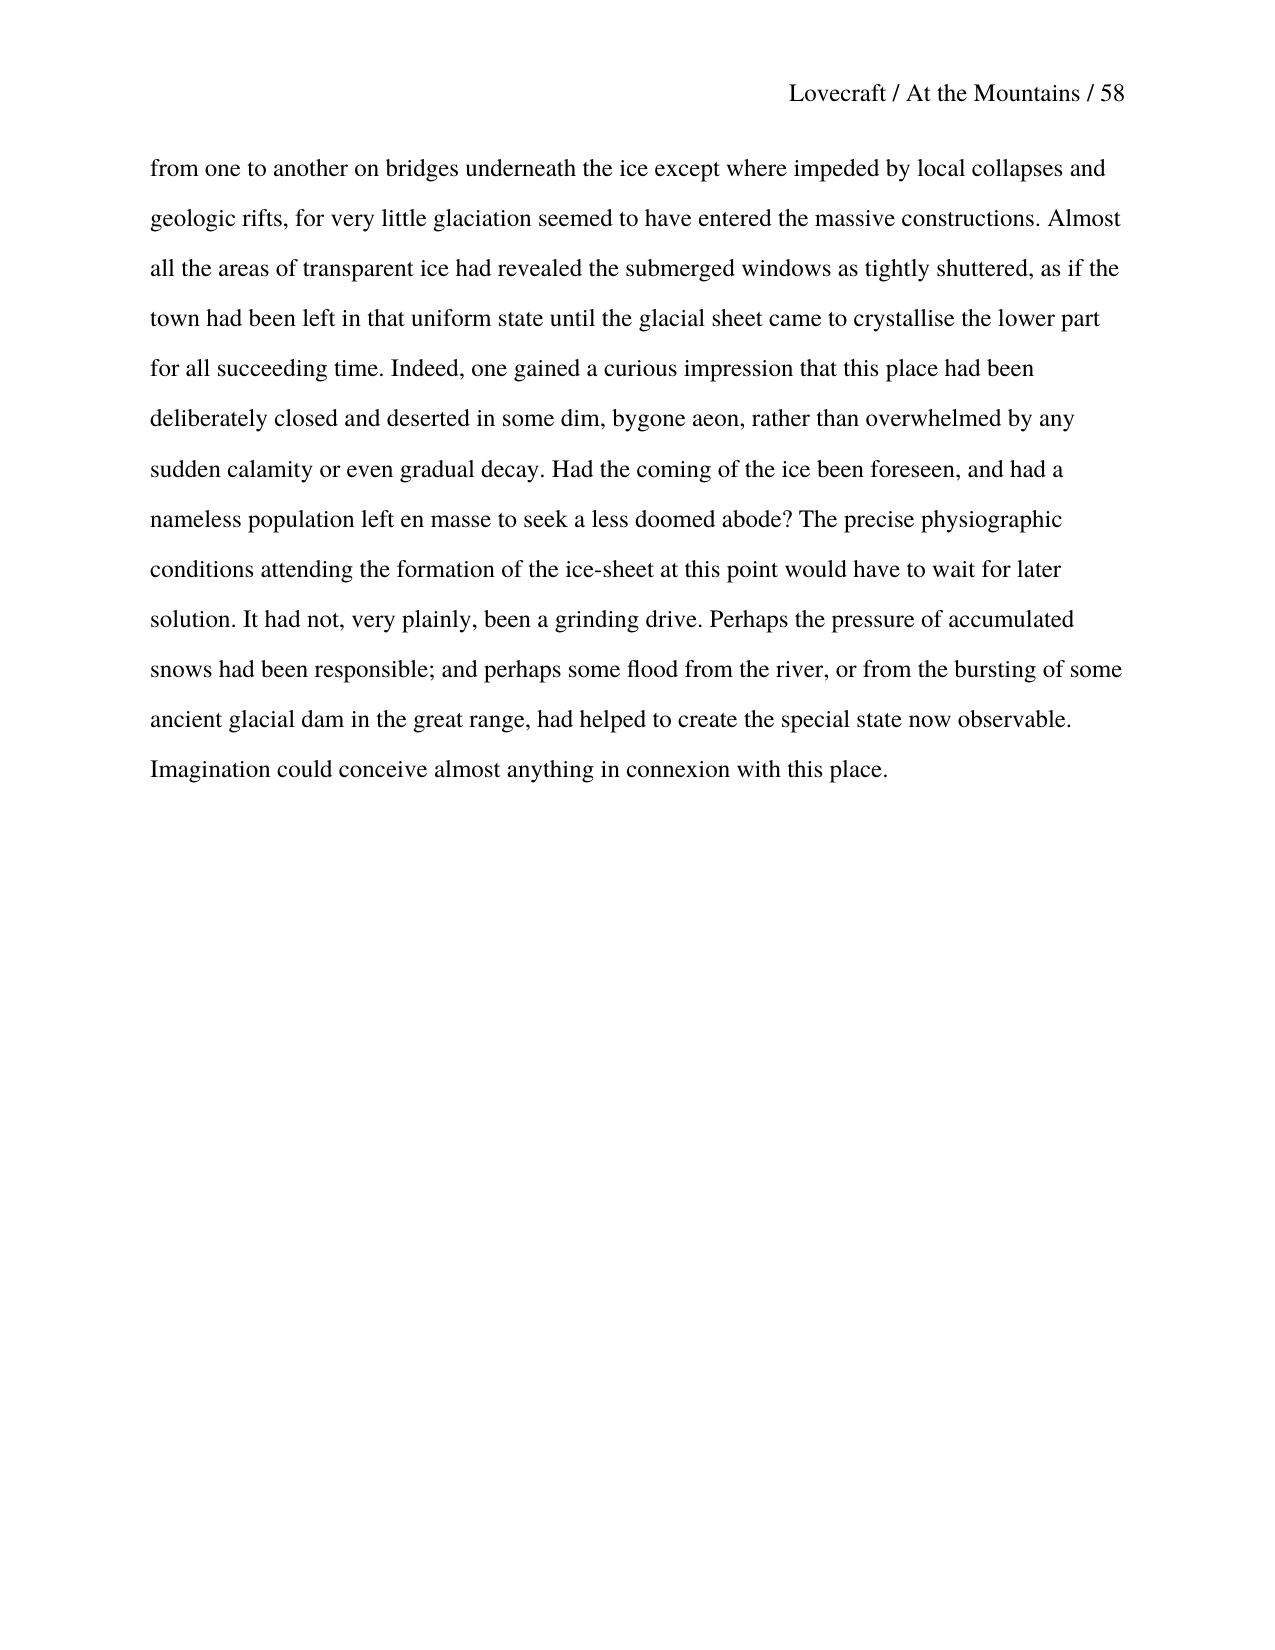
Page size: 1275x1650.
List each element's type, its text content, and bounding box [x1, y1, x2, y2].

text from one to another on bridges underneath the ice except where impeded by local collapses and geologic rifts, for very little glaciation seemed to have entered the massive constructions. Almost all the areas of transparent ice had revealed the submerged windows as tightly shuttered, as if the town had been left in that uniform state until the glacial sheet came to crystallise the lower part for all succeeding time. Indeed, one gained a curious impression that this place had been deliberately closed and deserted in some dim, bygone aeon, rather than overwhelmed by any sudden calamity or even gradual decay. Had the coming of the ice been foreseen, and had a nameless population left en masse to seek a less doomed abode? The precise physiographic conditions attending the formation of the ice-sheet at this point would have to wait for later solution. It had not, very plainly, been a grinding drive. Perhaps the pressure of accumulated snows had been responsible; and perhaps some flood from the river, or from the bursting of some ancient glacial dam in the great range, had helped to create the special state now observable. Imagination could conceive almost anything in connexion with this place. [150, 150, 1125, 785]
